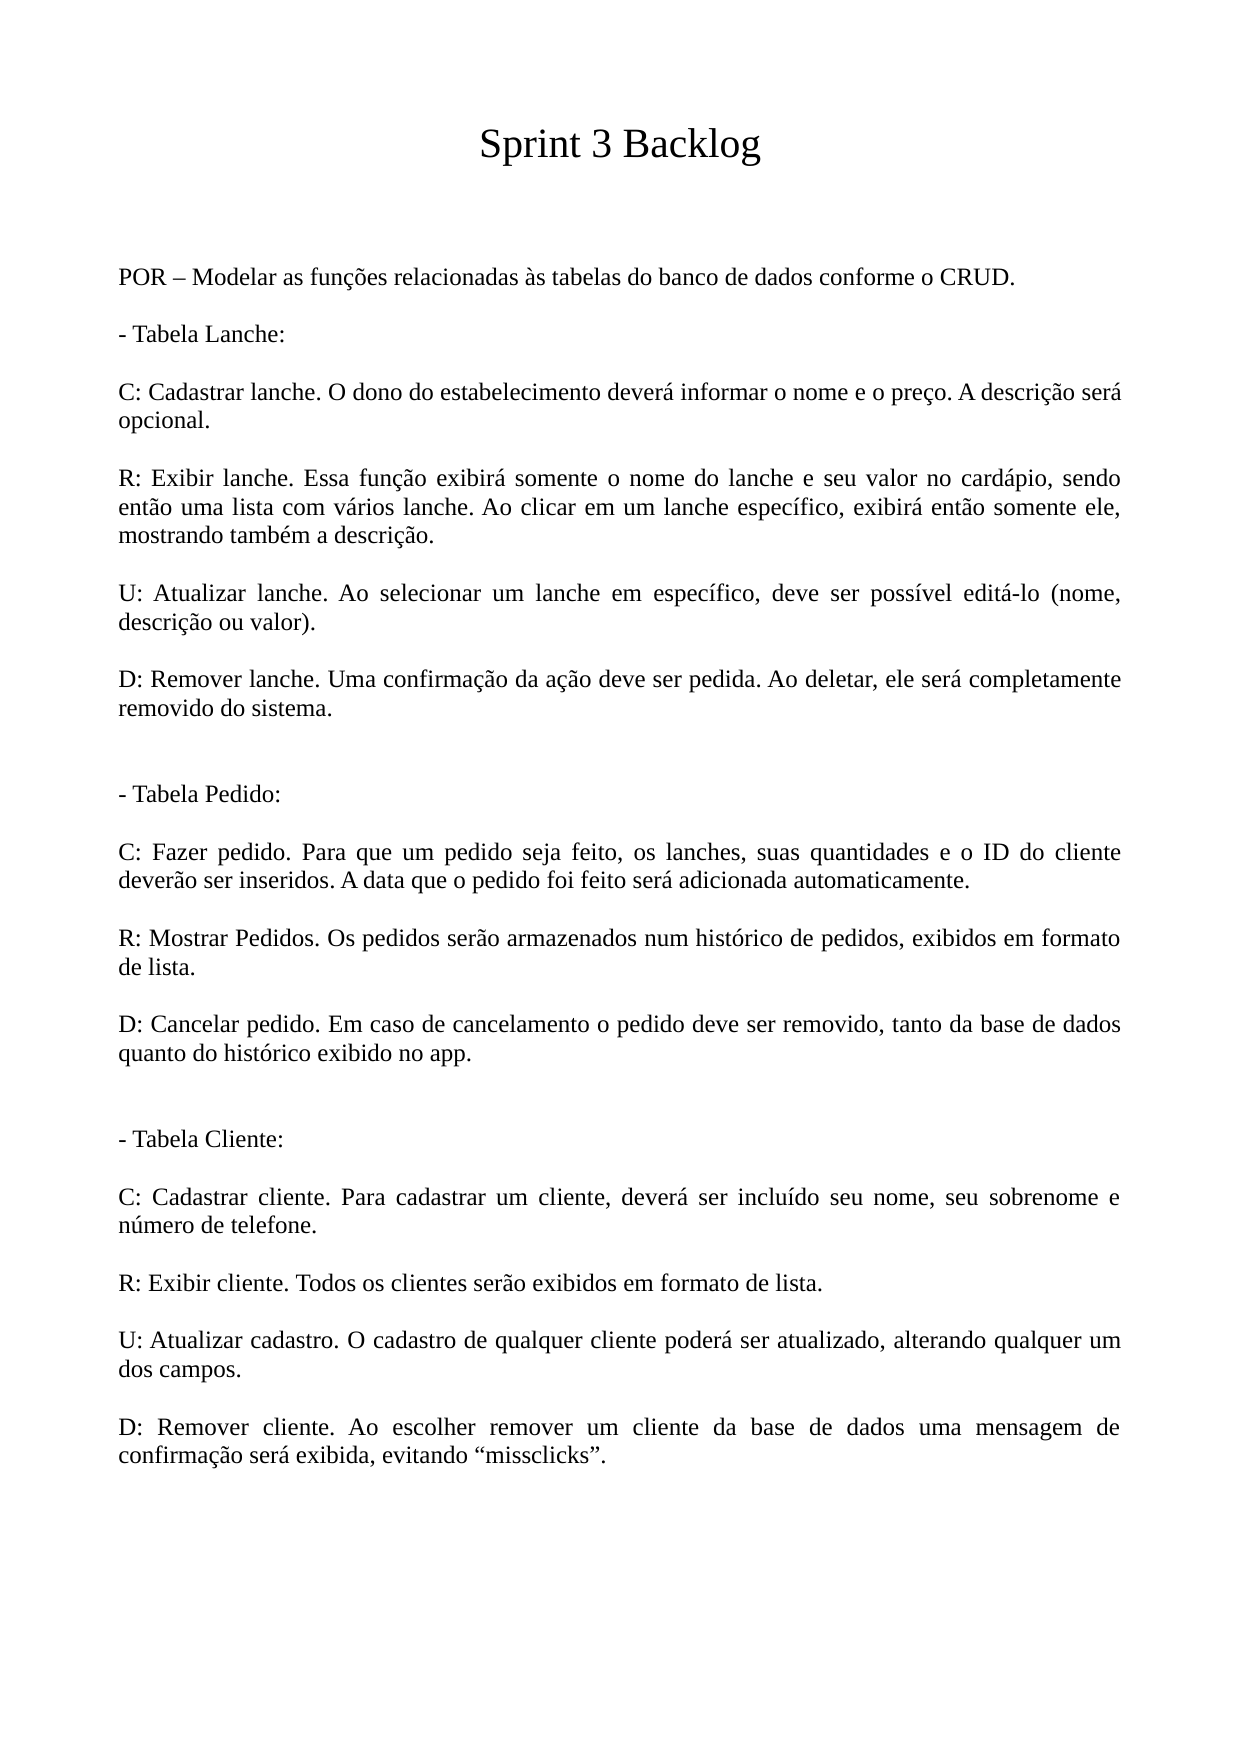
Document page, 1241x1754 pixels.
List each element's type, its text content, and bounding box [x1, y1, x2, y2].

text - Tabela Pedido: [118, 779, 1122, 808]
text - Tabela Cliente: [118, 1124, 1122, 1153]
text - Tabela Lanche: [118, 319, 1122, 348]
text POR – Modelar as funções relacionadas às tabelas do banco de dados conforme o CRUD. [118, 262, 1122, 291]
text R: Mostrar Pedidos. Os pedidos serão armazenados num histórico de pedidos, exibidos em formato de lista. [118, 923, 1122, 981]
text U: Atualizar lanche. Ao selecionar um lanche em específico, deve ser possível editá-lo (nome, descrição ou valor). [118, 578, 1122, 636]
text R: Exibir cliente. Todos os clientes serão exibidos em formato de lista. [118, 1268, 1122, 1297]
text Sprint 3 Backlog [118, 118, 1122, 166]
text C: Cadastrar lanche. O dono do estabelecimento deverá informar o nome e o preço. A descrição será opcional. [118, 377, 1122, 434]
text C: Cadastrar cliente. Para cadastrar um cliente, deverá ser incluído seu nome, seu sobrenome e número de telefone. [118, 1182, 1122, 1239]
text D: Remover lanche. Uma confirmação da ação deve ser pedida. Ao deletar, ele será completamente removido do sistema. [118, 664, 1122, 722]
text C: Fazer pedido. Para que um pedido seja feito, os lanches, suas quantidades e o ID do cliente deverão ser inseridos. A data que o pedido foi feito será adicionada automaticamente. [118, 837, 1122, 894]
text D: Remover cliente. Ao escolher remover um cliente da base de dados uma mensagem de confirmação será exibida, evitando “missclicks”. [118, 1412, 1122, 1469]
text U: Atualizar cadastro. O cadastro de qualquer cliente poderá ser atualizado, alterando qualquer um dos campos. [118, 1326, 1122, 1383]
text D: Cancelar pedido. Em caso de cancelamento o pedido deve ser removido, tanto da base de dados quanto do histórico exibido no app. [118, 1009, 1122, 1067]
text R: Exibir lanche. Essa função exibirá somente o nome do lanche e seu valor no cardápio, sendo então uma lista com vários lanche. Ao clicar em um lanche específico, exibirá então somente ele, mostrando também a descrição. [118, 463, 1122, 549]
